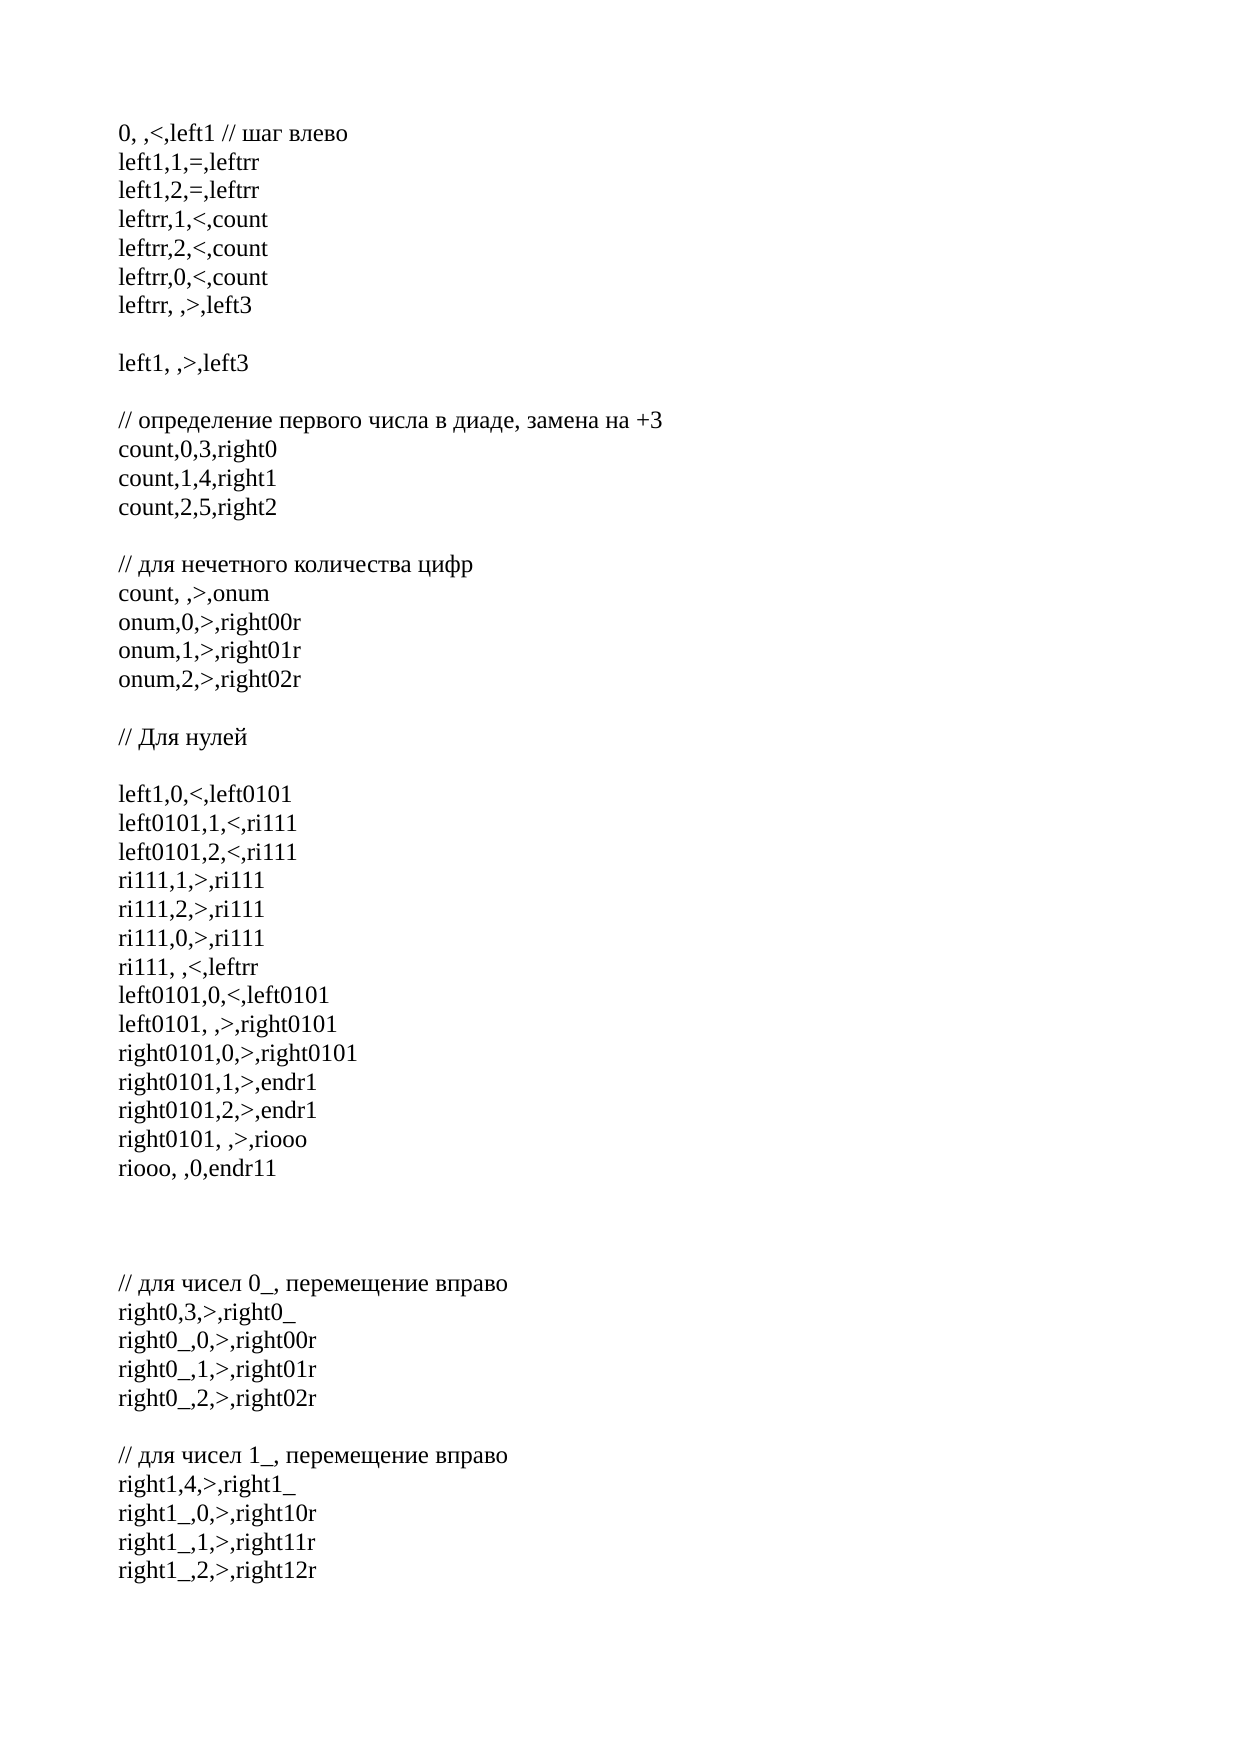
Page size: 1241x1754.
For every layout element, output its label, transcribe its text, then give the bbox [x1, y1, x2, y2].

text riooo, ,0,endr11 [118, 1153, 1122, 1182]
text left0101,2,<,ri111 [118, 837, 1122, 866]
text onum,0,>,right00r [118, 607, 1122, 636]
text ri111,1,>,ri111 [118, 866, 1122, 894]
text // для нечетного количества цифр [118, 549, 1122, 578]
text ri111,2,>,ri111 [118, 894, 1122, 923]
text count, ,>,onum [118, 578, 1122, 607]
text right0101, ,>,riooo [118, 1124, 1122, 1153]
text left1,0,<,left0101 [118, 779, 1122, 808]
text leftrr, ,>,left3 [118, 291, 1122, 319]
text right0_,2,>,right02r [118, 1383, 1122, 1412]
text onum,1,>,right01r [118, 636, 1122, 664]
text left0101,0,<,left0101 [118, 981, 1122, 1009]
text left1,1,=,leftrr [118, 147, 1122, 176]
text 0, ,<,left1 // шаг влево [118, 118, 1122, 147]
text right0_,0,>,right00r [118, 1326, 1122, 1354]
text leftrr,1,<,count [118, 204, 1122, 233]
text left1, ,>,left3 [118, 348, 1122, 377]
text // определение первого числа в диаде, замена на +3 [118, 406, 1122, 434]
text right0,3,>,right0_ [118, 1297, 1122, 1326]
text left0101,1,<,ri111 [118, 808, 1122, 837]
text // Для нулей [118, 722, 1122, 751]
text count,2,5,right2 [118, 492, 1122, 521]
text ri111,0,>,ri111 [118, 923, 1122, 952]
text right0101,2,>,endr1 [118, 1096, 1122, 1124]
text onum,2,>,right02r [118, 664, 1122, 693]
text ri111, ,<,leftrr [118, 952, 1122, 981]
text leftrr,0,<,count [118, 262, 1122, 291]
text count,1,4,right1 [118, 463, 1122, 492]
text leftrr,2,<,count [118, 233, 1122, 262]
text right1_,2,>,right12r [118, 1556, 1122, 1584]
text right1_,0,>,right10r [118, 1498, 1122, 1527]
text right1_,1,>,right11r [118, 1527, 1122, 1556]
text right0101,0,>,right0101 [118, 1038, 1122, 1067]
text right0101,1,>,endr1 [118, 1067, 1122, 1096]
text count,0,3,right0 [118, 434, 1122, 463]
text // для чисел 0_, перемещение вправо [118, 1268, 1122, 1297]
text right0_,1,>,right01r [118, 1354, 1122, 1383]
text left0101, ,>,right0101 [118, 1009, 1122, 1038]
text left1,2,=,leftrr [118, 176, 1122, 204]
text right1,4,>,right1_ [118, 1469, 1122, 1498]
text // для чисел 1_, перемещение вправо [118, 1441, 1122, 1469]
